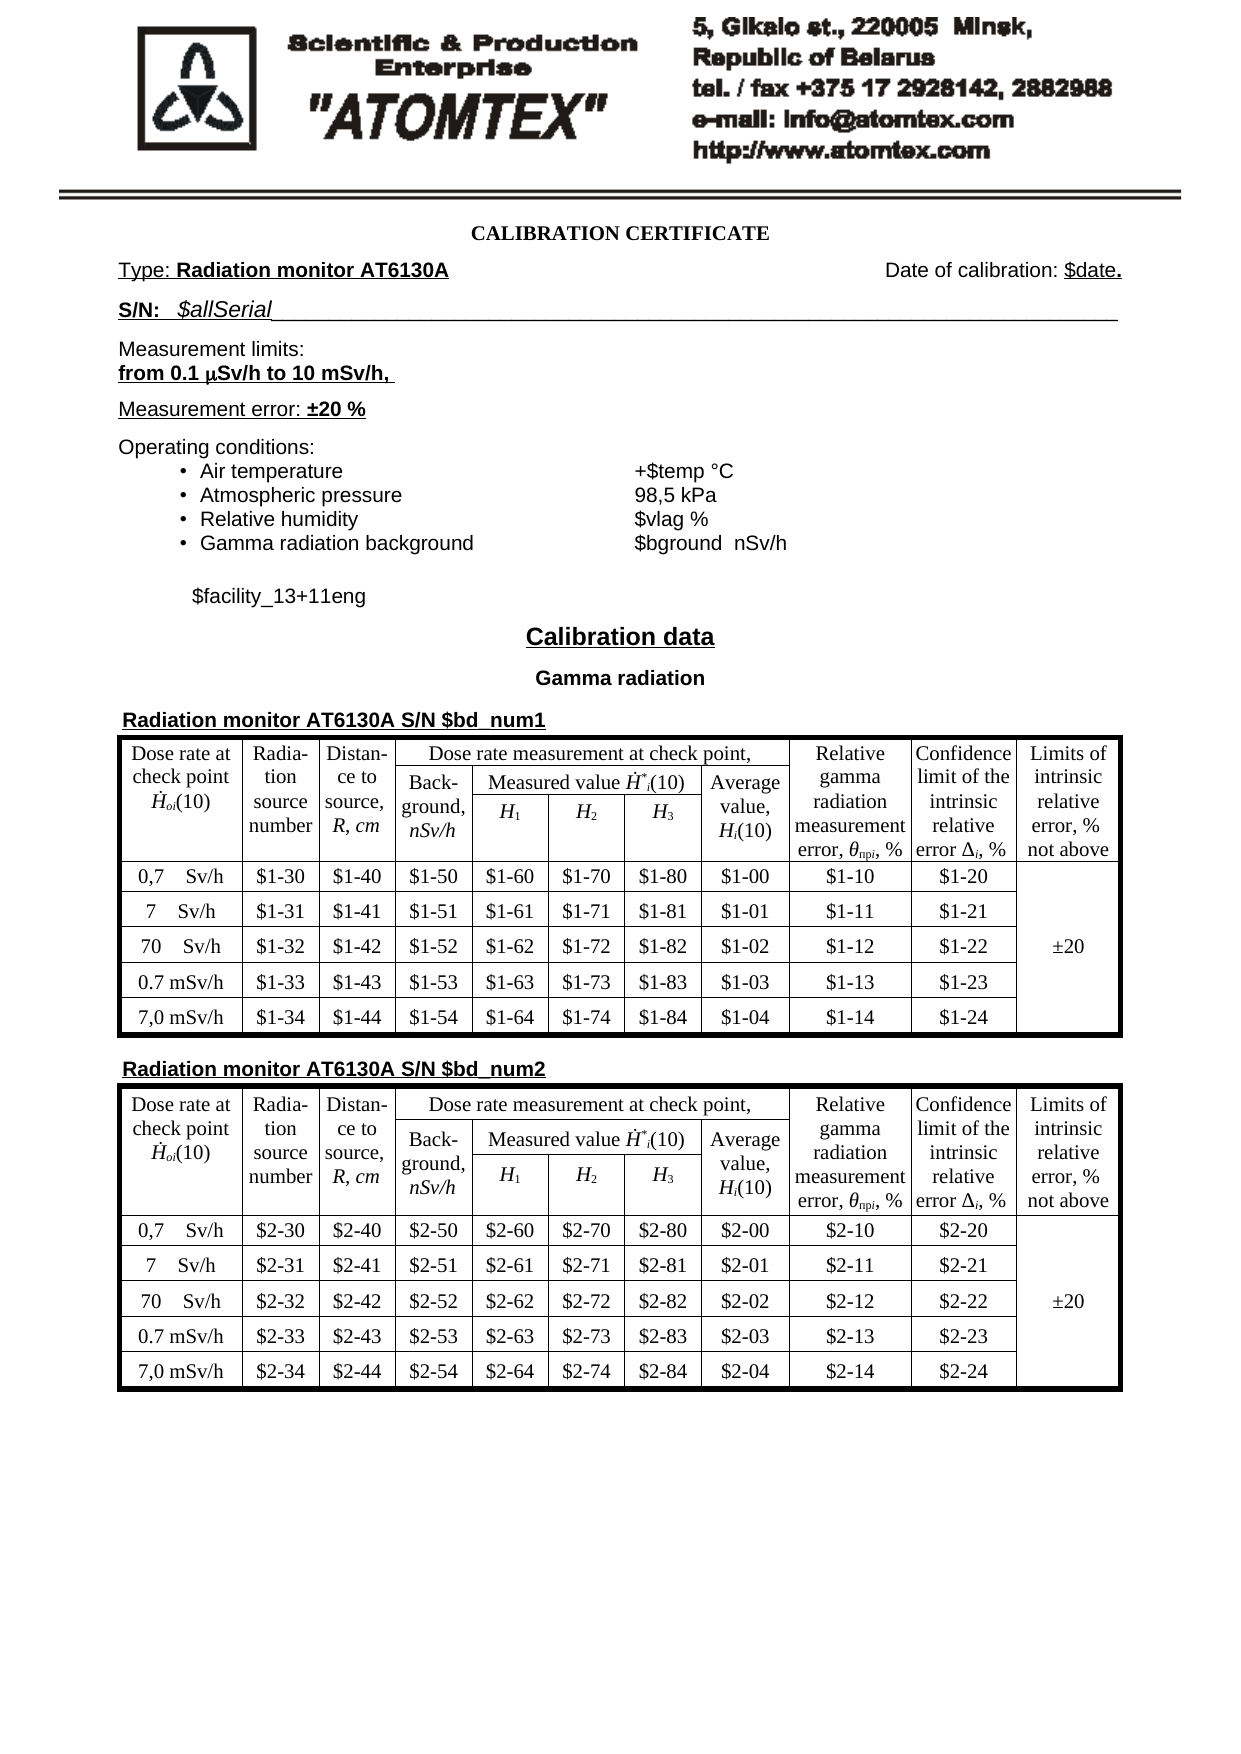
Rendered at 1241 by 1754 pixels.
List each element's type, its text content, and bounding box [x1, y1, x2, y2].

table_cell $2-40 [320, 1216, 395, 1245]
table_cell $1-13 [790, 963, 911, 997]
table_cell $1-64 [473, 998, 548, 1032]
table_cell $1-62 [473, 927, 548, 962]
table_cell $2-10 [790, 1216, 911, 1245]
table_cell $2-80 [625, 1216, 701, 1245]
table_cell $1-53 [396, 963, 472, 997]
table_cell $2-33 [243, 1317, 319, 1351]
table_cell $2-20 [912, 1216, 1016, 1245]
table_cell $2-14 [790, 1352, 911, 1386]
table_cell $1-74 [549, 998, 624, 1032]
table_cell $2-63 [473, 1317, 548, 1351]
table_cell Dose rate measurement at check point, [396, 740, 789, 764]
table_cell 0,7 Sv/h [122, 1216, 242, 1245]
table_cell $2-54 [396, 1352, 472, 1386]
table_cell Relative gamma radiation measurement error, θпрi, % [790, 740, 911, 861]
table_cell H1 [473, 1155, 548, 1215]
table_cell $2-60 [473, 1216, 548, 1245]
table_cell 7,0 mSv/h [122, 1352, 242, 1386]
table_cell Limits of intrinsic relative error, % not above [1017, 1089, 1118, 1215]
table_cell Distan-ce to source, R, сm [320, 1089, 395, 1215]
table_cell $1-01 [702, 892, 789, 926]
list Relative humidity $vlag % [179, 507, 1122, 531]
table_cell Confidence limit of the intrinsic relative error Δi, % [912, 1089, 1016, 1215]
table_cell $2-11 [790, 1246, 911, 1280]
table_cell $2-83 [625, 1317, 701, 1351]
table_cell Relative gamma radiation measurement error, θпрi, % [790, 1089, 911, 1215]
table_cell Measured value Ḣ*i(10) [473, 766, 701, 794]
table_cell $2-03 [702, 1317, 789, 1351]
list Atmospheric pressure 98,5 kPa [179, 483, 1122, 507]
table_cell Average value, Hi(10) [702, 1120, 789, 1215]
table_cell 7 Sv/h [122, 892, 242, 926]
table_cell 7,0 mSv/h [122, 998, 242, 1032]
list Air temperature +$temp °C [179, 459, 1122, 483]
table_cell $2-32 [243, 1281, 319, 1316]
table_cell Measured value Ḣ*i(10) [473, 1120, 701, 1154]
table_cell H3 [625, 795, 701, 861]
table_cell $1-54 [396, 998, 472, 1032]
table_cell $1-03 [702, 963, 789, 997]
table_cell H3 [625, 1155, 701, 1215]
table_cell $2-24 [912, 1352, 1016, 1386]
table_cell $1-51 [396, 892, 472, 926]
table_cell $1-40 [320, 862, 395, 891]
table_cell $1-82 [625, 927, 701, 962]
table_cell $1-02 [702, 927, 789, 962]
table_cell $2-64 [473, 1352, 548, 1386]
table_cell $1-42 [320, 927, 395, 962]
table_cell $1-24 [912, 998, 1016, 1032]
table_cell $1-72 [549, 927, 624, 962]
table_cell $2-30 [243, 1216, 319, 1245]
table_cell $2-84 [625, 1352, 701, 1386]
table_cell $1-14 [790, 998, 911, 1032]
table_cell $1-20 [912, 862, 1016, 891]
table_cell Dose rate measurement at check point, [396, 1089, 789, 1119]
table_cell $1-60 [473, 862, 548, 891]
table_cell 0.7 mSv/h [122, 963, 242, 997]
table_cell $2-82 [625, 1281, 701, 1316]
table_cell $2-72 [549, 1281, 624, 1316]
text S/N: $allSerial [118, 296, 1122, 322]
table_cell $2-41 [320, 1246, 395, 1280]
table_header Radiation monitor AT6130A S/N $bd_num1 [119, 689, 1121, 735]
table_cell $1-81 [625, 892, 701, 926]
table_cell Limits of intrinsic relative error, % not above [1017, 740, 1118, 861]
table_cell Dose rate at check point Ḣoi(10) [122, 1089, 242, 1215]
text Calibration data [118, 622, 1122, 651]
table_cell $2-61 [473, 1246, 548, 1280]
table_cell $2-23 [912, 1317, 1016, 1351]
table_cell $1-52 [396, 927, 472, 962]
table_cell $1-71 [549, 892, 624, 926]
table_cell $1-34 [243, 998, 319, 1032]
table_cell $1-04 [702, 998, 789, 1032]
table_cell H2 [549, 1155, 624, 1215]
table_cell $1-70 [549, 862, 624, 891]
table_cell Back-ground, nSv/h [396, 1120, 472, 1215]
table_cell $1-30 [243, 862, 319, 891]
table_cell $2-74 [549, 1352, 624, 1386]
table_cell $1-44 [320, 998, 395, 1032]
text Type: Radiation monitor AT6130A Date of calibration: $date. [118, 257, 1122, 281]
table_cell Dose rate at check point Ḣoi(10) [122, 740, 242, 861]
table_cell $1-22 [912, 927, 1016, 962]
table_cell 0.7 mSv/h [122, 1317, 242, 1351]
table_cell $2-62 [473, 1281, 548, 1316]
text Operating conditions: [118, 435, 1122, 459]
table_cell $2-50 [396, 1216, 472, 1245]
table_cell $2-02 [702, 1281, 789, 1316]
table_cell $1-21 [912, 892, 1016, 926]
table_cell $2-04 [702, 1352, 789, 1386]
table_cell ±20 [1017, 1216, 1118, 1386]
table_cell Confidence limit of the intrinsic relative error Δi, % [912, 740, 1016, 861]
table_cell $2-43 [320, 1317, 395, 1351]
table_header Radiation monitor AT6130A S/N $bd_num2 [119, 1038, 1121, 1083]
table_cell $1-32 [243, 927, 319, 962]
table_cell $2-71 [549, 1246, 624, 1280]
picture [59, 17, 1182, 221]
text Measurement limits: [118, 337, 1122, 361]
table_cell $1-41 [320, 892, 395, 926]
text $facility_13+11eng [118, 584, 1122, 608]
table_cell $2-70 [549, 1216, 624, 1245]
table_cell $2-31 [243, 1246, 319, 1280]
table_cell $1-11 [790, 892, 911, 926]
table_cell $2-53 [396, 1317, 472, 1351]
table_cell $2-34 [243, 1352, 319, 1386]
table_cell $1-33 [243, 963, 319, 997]
table_cell $2-81 [625, 1246, 701, 1280]
table_cell $2-13 [790, 1317, 911, 1351]
table_cell $1-23 [912, 963, 1016, 997]
table_cell $1-10 [790, 862, 911, 891]
table_cell $1-12 [790, 927, 911, 962]
table_cell 0,7 Sv/h [122, 862, 242, 891]
table_cell Distan-ce to source, R, сm [320, 740, 395, 861]
table_cell $1-83 [625, 963, 701, 997]
table_cell Radia-tion source number [243, 1089, 319, 1215]
table_cell H1 [473, 795, 548, 861]
table_cell $2-21 [912, 1246, 1016, 1280]
table_cell Average value, Hi(10) [702, 766, 789, 861]
table_cell 70 Sv/h [122, 927, 242, 962]
table_cell $2-01 [702, 1246, 789, 1280]
table_cell 70 Sv/h [122, 1281, 242, 1316]
table_cell $2-52 [396, 1281, 472, 1316]
table_cell $1-73 [549, 963, 624, 997]
table_cell $1-50 [396, 862, 472, 891]
text Measurement error: ±20 % [118, 397, 1122, 421]
table_cell ±20 [1017, 862, 1118, 1032]
table_cell $2-44 [320, 1352, 395, 1386]
table_cell Radia-tion source number [243, 740, 319, 861]
table_cell Back-ground, nSv/h [396, 766, 472, 861]
table_cell $2-42 [320, 1281, 395, 1316]
table_cell $1-80 [625, 862, 701, 891]
table_cell $1-43 [320, 963, 395, 997]
table_cell $1-63 [473, 963, 548, 997]
text from 0.1 Sv/h to 10 mSv/h, [118, 361, 1122, 384]
table_cell $2-73 [549, 1317, 624, 1351]
table_cell $1-84 [625, 998, 701, 1032]
table_cell $2-00 [702, 1216, 789, 1245]
table_cell $1-31 [243, 892, 319, 926]
table_cell $2-12 [790, 1281, 911, 1316]
table_cell $1-00 [702, 862, 789, 891]
table_cell $1-61 [473, 892, 548, 926]
table_cell H2 [549, 795, 624, 861]
table_cell $2-51 [396, 1246, 472, 1280]
text Gamma radiation [118, 665, 1122, 689]
list Gamma radiation background $bground nSv/h [179, 531, 1122, 555]
table_cell 7 Sv/h [122, 1246, 242, 1280]
table_cell $2-22 [912, 1281, 1016, 1316]
text CALIBRATION CERTIFICATE [118, 221, 1122, 245]
